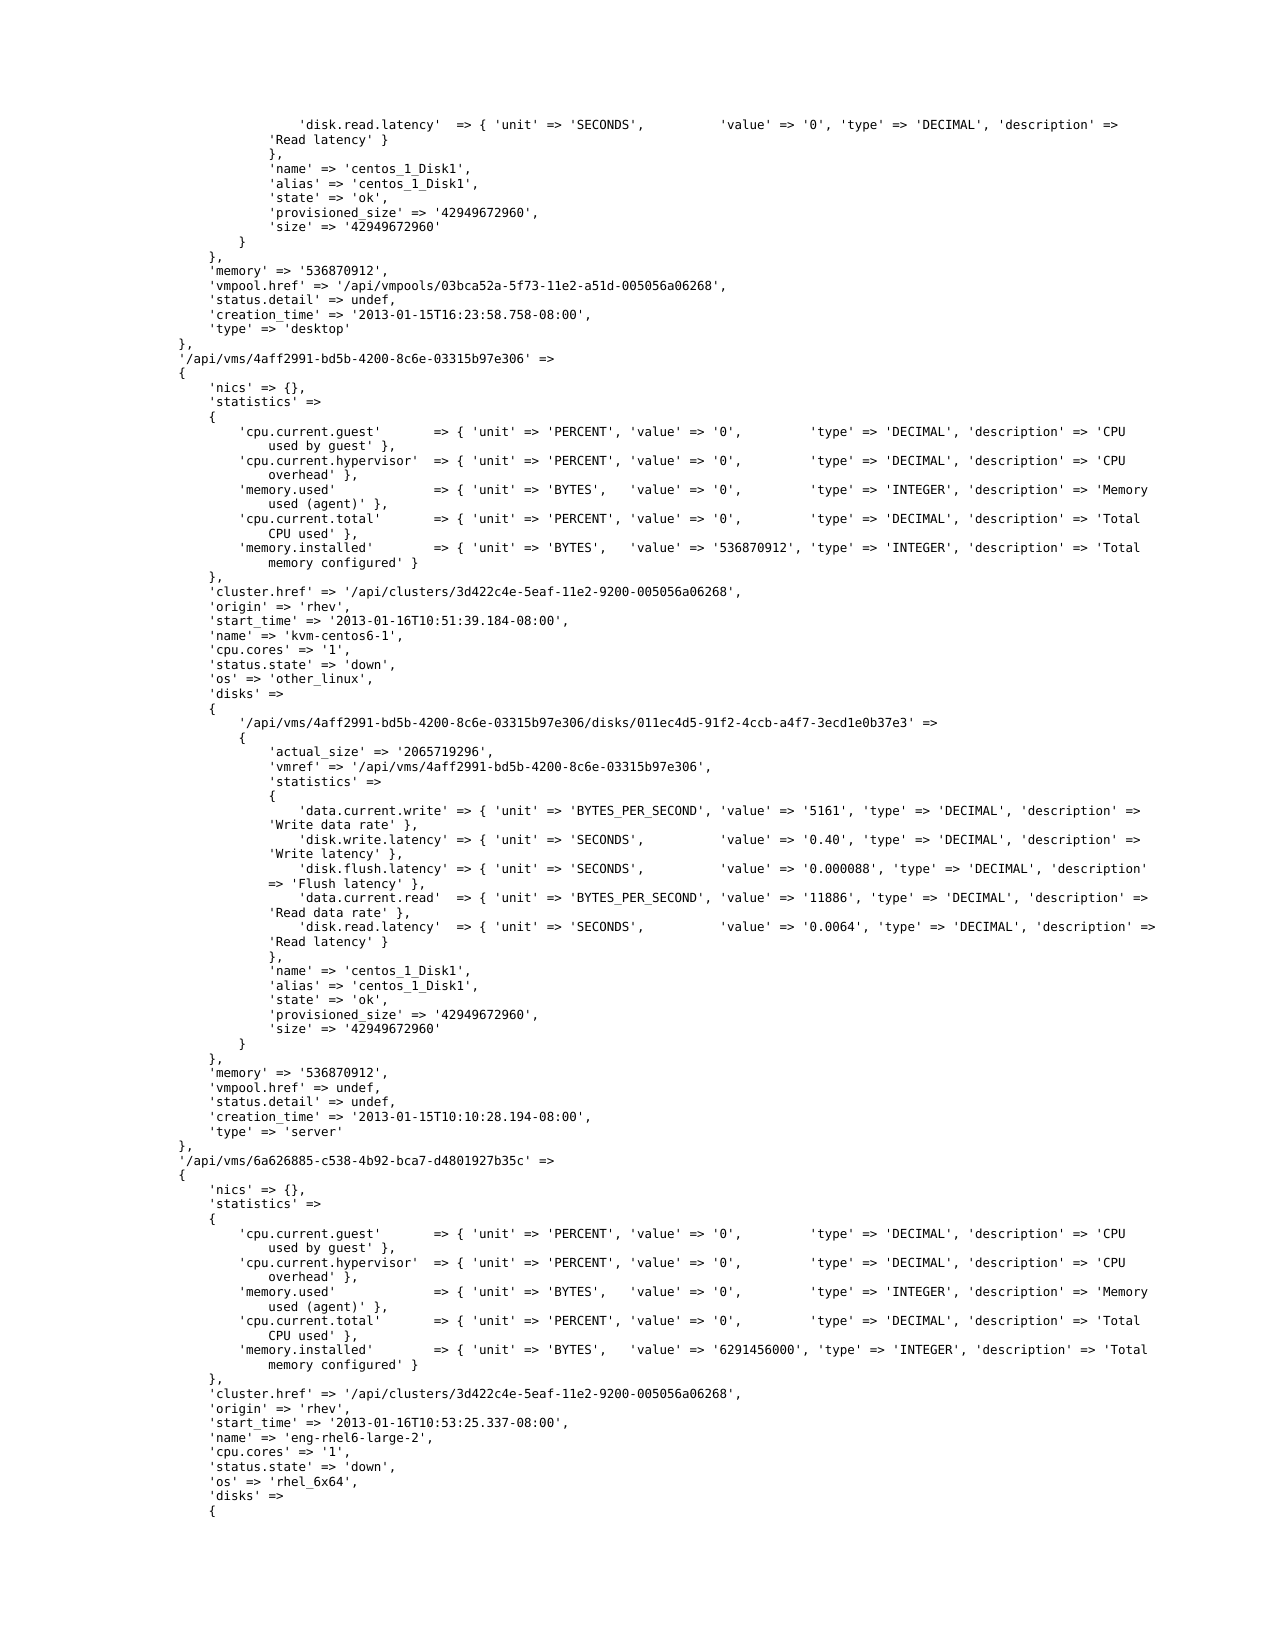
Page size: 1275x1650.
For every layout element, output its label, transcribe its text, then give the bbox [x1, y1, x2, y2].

text 'cpu.current.total' => { 'unit' => 'PERCENT', 'value' => '0', 'type' => 'DECIMAL', 'description' => 'Total CPU used' }, [118, 1314, 1157, 1343]
text 'memory' => '536870912', [118, 1066, 1157, 1081]
text 'status.detail' => undef, [118, 293, 1157, 308]
text 'creation_time' => '2013-01-15T10:10:28.194-08:00', [118, 1110, 1157, 1124]
text 'memory.installed' => { 'unit' => 'BYTES', 'value' => '6291456000', 'type' => 'INTEGER', 'description' => 'Total memory configured' } [118, 1343, 1157, 1372]
text 'os' => 'other_linux', [118, 672, 1157, 687]
text }, [118, 249, 1157, 264]
text 'actual_size' => '2065719296', [118, 745, 1157, 760]
text 'disk.write.latency' => { 'unit' => 'SECONDS', 'value' => '0.40', 'type' => 'DECIMAL', 'description' => 'Write latency' }, [118, 833, 1157, 862]
text 'statistics' => [118, 1197, 1157, 1212]
text 'cpu.current.total' => { 'unit' => 'PERCENT', 'value' => '0', 'type' => 'DECIMAL', 'description' => 'Total CPU used' }, [118, 512, 1157, 541]
text 'disks' => [118, 687, 1157, 701]
text 'os' => 'rhel_6x64', [118, 1474, 1157, 1489]
text }, [118, 570, 1157, 585]
text { [118, 701, 1157, 716]
text 'cpu.current.hypervisor' => { 'unit' => 'PERCENT', 'value' => '0', 'type' => 'DECIMAL', 'description' => 'CPU overhead' }, [118, 453, 1157, 483]
text 'statistics' => [118, 774, 1157, 789]
text }, [118, 1372, 1157, 1387]
text 'status.state' => 'down', [118, 658, 1157, 672]
text { [118, 789, 1157, 803]
text 'alias' => 'centos_1_Disk1', [118, 176, 1157, 191]
text } [118, 1037, 1157, 1051]
text 'memory.installed' => { 'unit' => 'BYTES', 'value' => '536870912', 'type' => 'INTEGER', 'description' => 'Total memory configured' } [118, 541, 1157, 570]
text '/api/vms/6a626885-c538-4b92-bca7-d4801927b35c' => [118, 1153, 1157, 1168]
text 'cpu.cores' => '1', [118, 643, 1157, 658]
text 'disk.flush.latency' => { 'unit' => 'SECONDS', 'value' => '0.000088', 'type' => 'DECIMAL', 'description' => 'Flush latency' }, [118, 862, 1157, 891]
text 'size' => '42949672960' [118, 1022, 1157, 1037]
text 'creation_time' => '2013-01-15T16:23:58.758-08:00', [118, 308, 1157, 322]
text 'state' => 'ok', [118, 191, 1157, 206]
text 'name' => 'centos_1_Disk1', [118, 162, 1157, 176]
text 'name' => 'kvm-centos6-1', [118, 628, 1157, 643]
text 'provisioned_size' => '42949672960', [118, 206, 1157, 220]
text 'vmref' => '/api/vms/4aff2991-bd5b-4200-8c6e-03315b97e306', [118, 760, 1157, 774]
text 'status.detail' => undef, [118, 1095, 1157, 1110]
text 'origin' => 'rhev', [118, 1401, 1157, 1416]
text 'cpu.cores' => '1', [118, 1445, 1157, 1460]
text { [118, 410, 1157, 424]
text 'memory.used' => { 'unit' => 'BYTES', 'value' => '0', 'type' => 'INTEGER', 'description' => 'Memory used (agent)' }, [118, 483, 1157, 512]
text 'origin' => 'rhev', [118, 599, 1157, 614]
text 'nics' => {}, [118, 381, 1157, 395]
text { [118, 366, 1157, 381]
text 'cpu.current.hypervisor' => { 'unit' => 'PERCENT', 'value' => '0', 'type' => 'DECIMAL', 'description' => 'CPU overhead' }, [118, 1256, 1157, 1285]
text { [118, 1503, 1157, 1518]
text 'memory.used' => { 'unit' => 'BYTES', 'value' => '0', 'type' => 'INTEGER', 'description' => 'Memory used (agent)' }, [118, 1285, 1157, 1314]
text 'type' => 'server' [118, 1124, 1157, 1139]
text 'cluster.href' => '/api/clusters/3d422c4e-5eaf-11e2-9200-005056a06268', [118, 1387, 1157, 1401]
text } [118, 235, 1157, 249]
text 'memory' => '536870912', [118, 264, 1157, 278]
text 'disk.read.latency' => { 'unit' => 'SECONDS', 'value' => '0', 'type' => 'DECIMAL', 'description' => 'Read latency' } [118, 118, 1157, 147]
text }, [118, 1051, 1157, 1066]
text 'nics' => {}, [118, 1183, 1157, 1197]
text 'cpu.current.guest' => { 'unit' => 'PERCENT', 'value' => '0', 'type' => 'DECIMAL', 'description' => 'CPU used by guest' }, [118, 424, 1157, 453]
text '/api/vms/4aff2991-bd5b-4200-8c6e-03315b97e306' => [118, 351, 1157, 366]
text 'start_time' => '2013-01-16T10:53:25.337-08:00', [118, 1416, 1157, 1431]
text 'statistics' => [118, 395, 1157, 410]
text }, [118, 147, 1157, 162]
text 'name' => 'eng-rhel6-large-2', [118, 1431, 1157, 1445]
text 'name' => 'centos_1_Disk1', [118, 964, 1157, 978]
text 'vmpool.href' => undef, [118, 1081, 1157, 1095]
text 'data.current.read' => { 'unit' => 'BYTES_PER_SECOND', 'value' => '11886', 'type' => 'DECIMAL', 'description' => 'Read data rate' }, [118, 891, 1157, 920]
text 'data.current.write' => { 'unit' => 'BYTES_PER_SECOND', 'value' => '5161', 'type' => 'DECIMAL', 'description' => 'Write data rate' }, [118, 803, 1157, 833]
text 'type' => 'desktop' [118, 322, 1157, 337]
text 'state' => 'ok', [118, 993, 1157, 1008]
text '/api/vms/4aff2991-bd5b-4200-8c6e-03315b97e306/disks/011ec4d5-91f2-4ccb-a4f7-3ecd1e0b37e3' => [118, 716, 1157, 731]
text 'size' => '42949672960' [118, 220, 1157, 235]
text { [118, 1212, 1157, 1226]
text 'vmpool.href' => '/api/vmpools/03bca52a-5f73-11e2-a51d-005056a06268', [118, 278, 1157, 293]
text 'status.state' => 'down', [118, 1460, 1157, 1474]
text 'cluster.href' => '/api/clusters/3d422c4e-5eaf-11e2-9200-005056a06268', [118, 585, 1157, 599]
text 'provisioned_size' => '42949672960', [118, 1008, 1157, 1022]
text }, [118, 949, 1157, 964]
text 'cpu.current.guest' => { 'unit' => 'PERCENT', 'value' => '0', 'type' => 'DECIMAL', 'description' => 'CPU used by guest' }, [118, 1226, 1157, 1256]
text 'disks' => [118, 1489, 1157, 1503]
text 'alias' => 'centos_1_Disk1', [118, 978, 1157, 993]
text }, [118, 337, 1157, 351]
text 'start_time' => '2013-01-16T10:51:39.184-08:00', [118, 614, 1157, 628]
text { [118, 1168, 1157, 1183]
text }, [118, 1139, 1157, 1153]
text 'disk.read.latency' => { 'unit' => 'SECONDS', 'value' => '0.0064', 'type' => 'DECIMAL', 'description' => 'Read latency' } [118, 920, 1157, 949]
text { [118, 731, 1157, 745]
